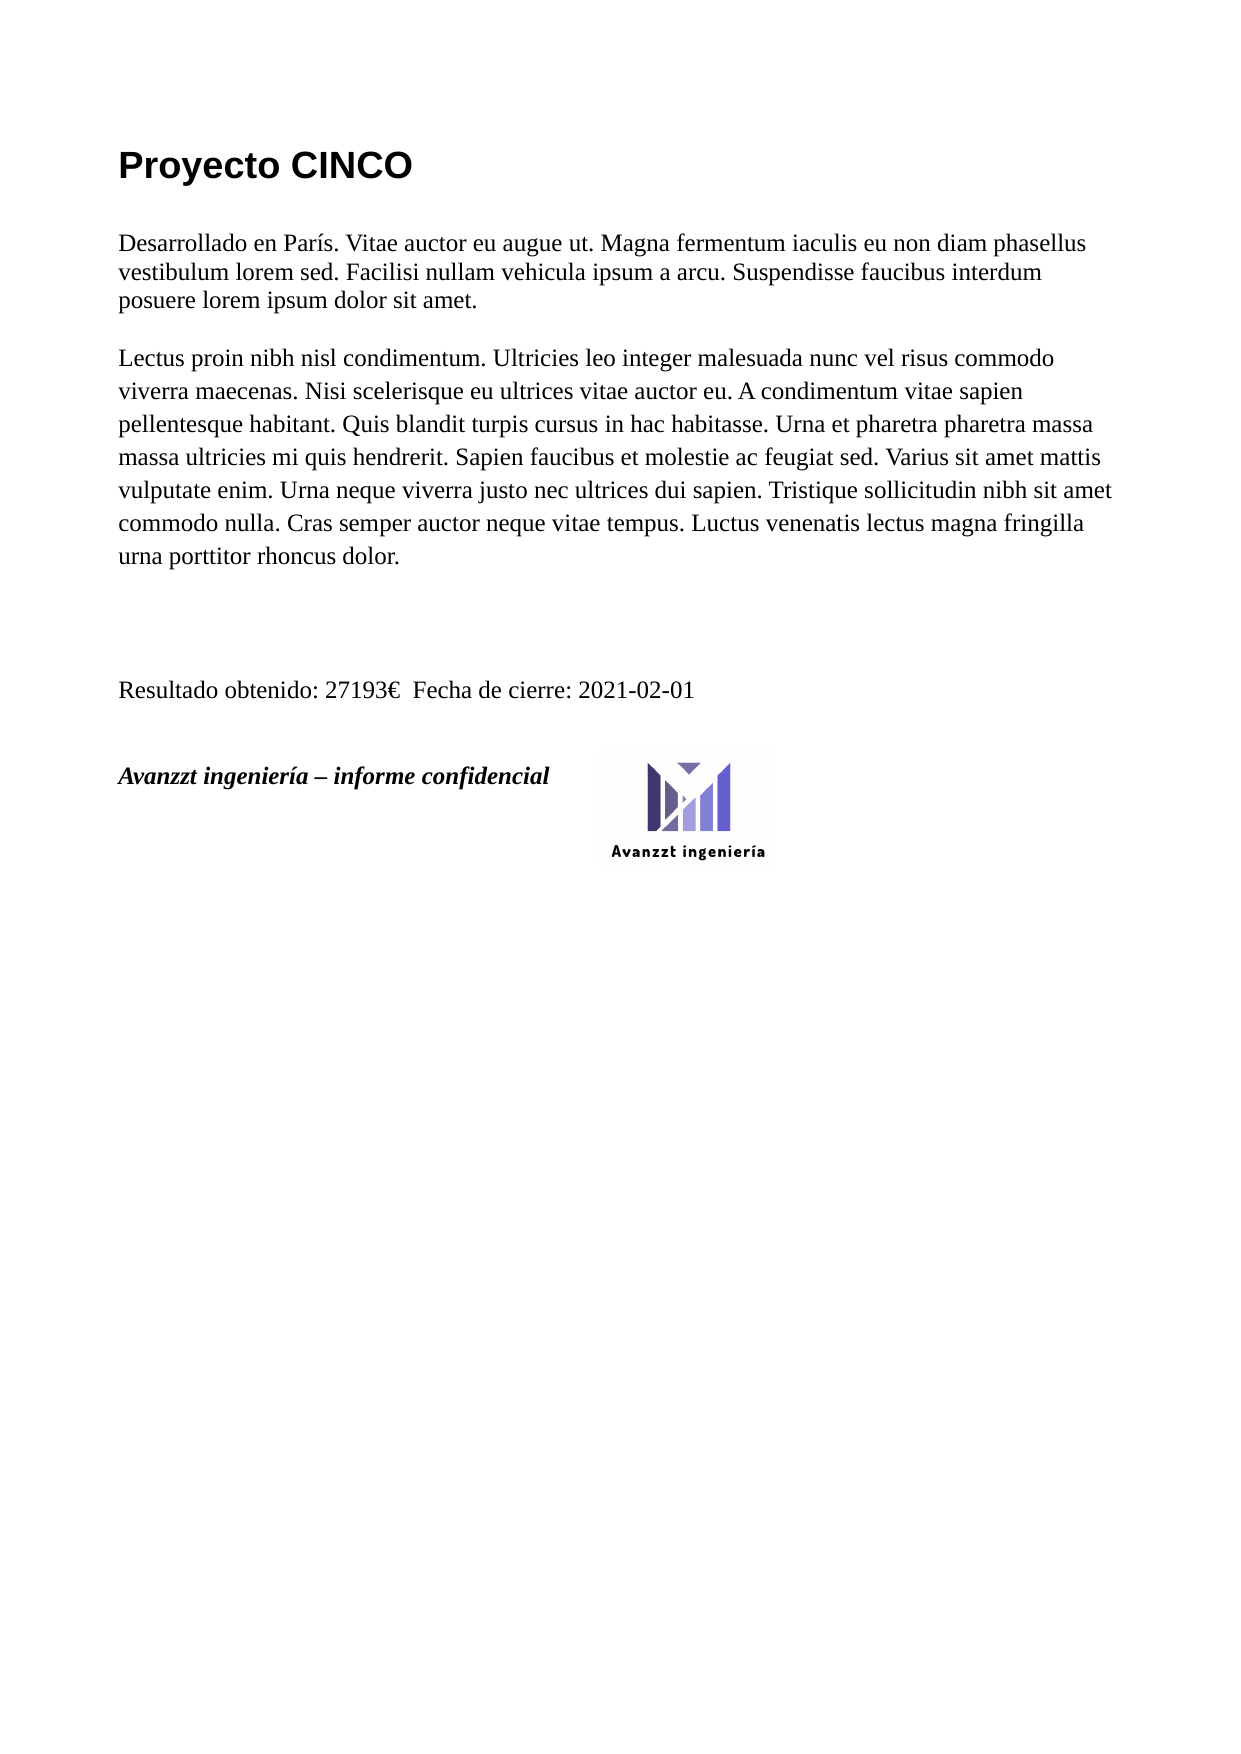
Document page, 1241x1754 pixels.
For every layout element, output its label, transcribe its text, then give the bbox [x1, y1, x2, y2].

text [775, 761, 1122, 790]
picture [597, 750, 775, 870]
text Resultado obtenido: 27193€ Fecha de cierre: 2021-02-01 [118, 675, 1122, 704]
text Lectus proin nibh nisl condimentum. Ultricies leo integer malesuada nunc vel risus commodo viverra maecenas. Nisi scelerisque eu ultrices vitae auctor eu. A condimentum vitae sapien pellentesque habitant. Quis blandit turpis cursus in hac habitasse. Urna et pharetra pharetra massa massa ultricies mi quis hendrerit. Sapien faucibus et molestie ac feugiat sed. Varius sit amet mattis vulputate enim. Urna neque viverra justo nec ultrices dui sapien. Tristique sollicitudin nibh sit amet commodo nulla. Cras semper auctor neque vitae tempus. Luctus venenatis lectus magna fringilla urna porttitor rhoncus dolor. [118, 343, 1122, 570]
text Desarrollado en París. Vitae auctor eu augue ut. Magna fermentum iaculis eu non diam phasellus vestibulum lorem sed. Facilisi nullam vehicula ipsum a arcu. Suspendisse faucibus interdum posuere lorem ipsum dolor sit amet. [118, 228, 1122, 314]
text Avanzzt ingeniería – informe confidencial [118, 761, 597, 790]
subtitle Proyecto CINCO [118, 143, 1122, 187]
